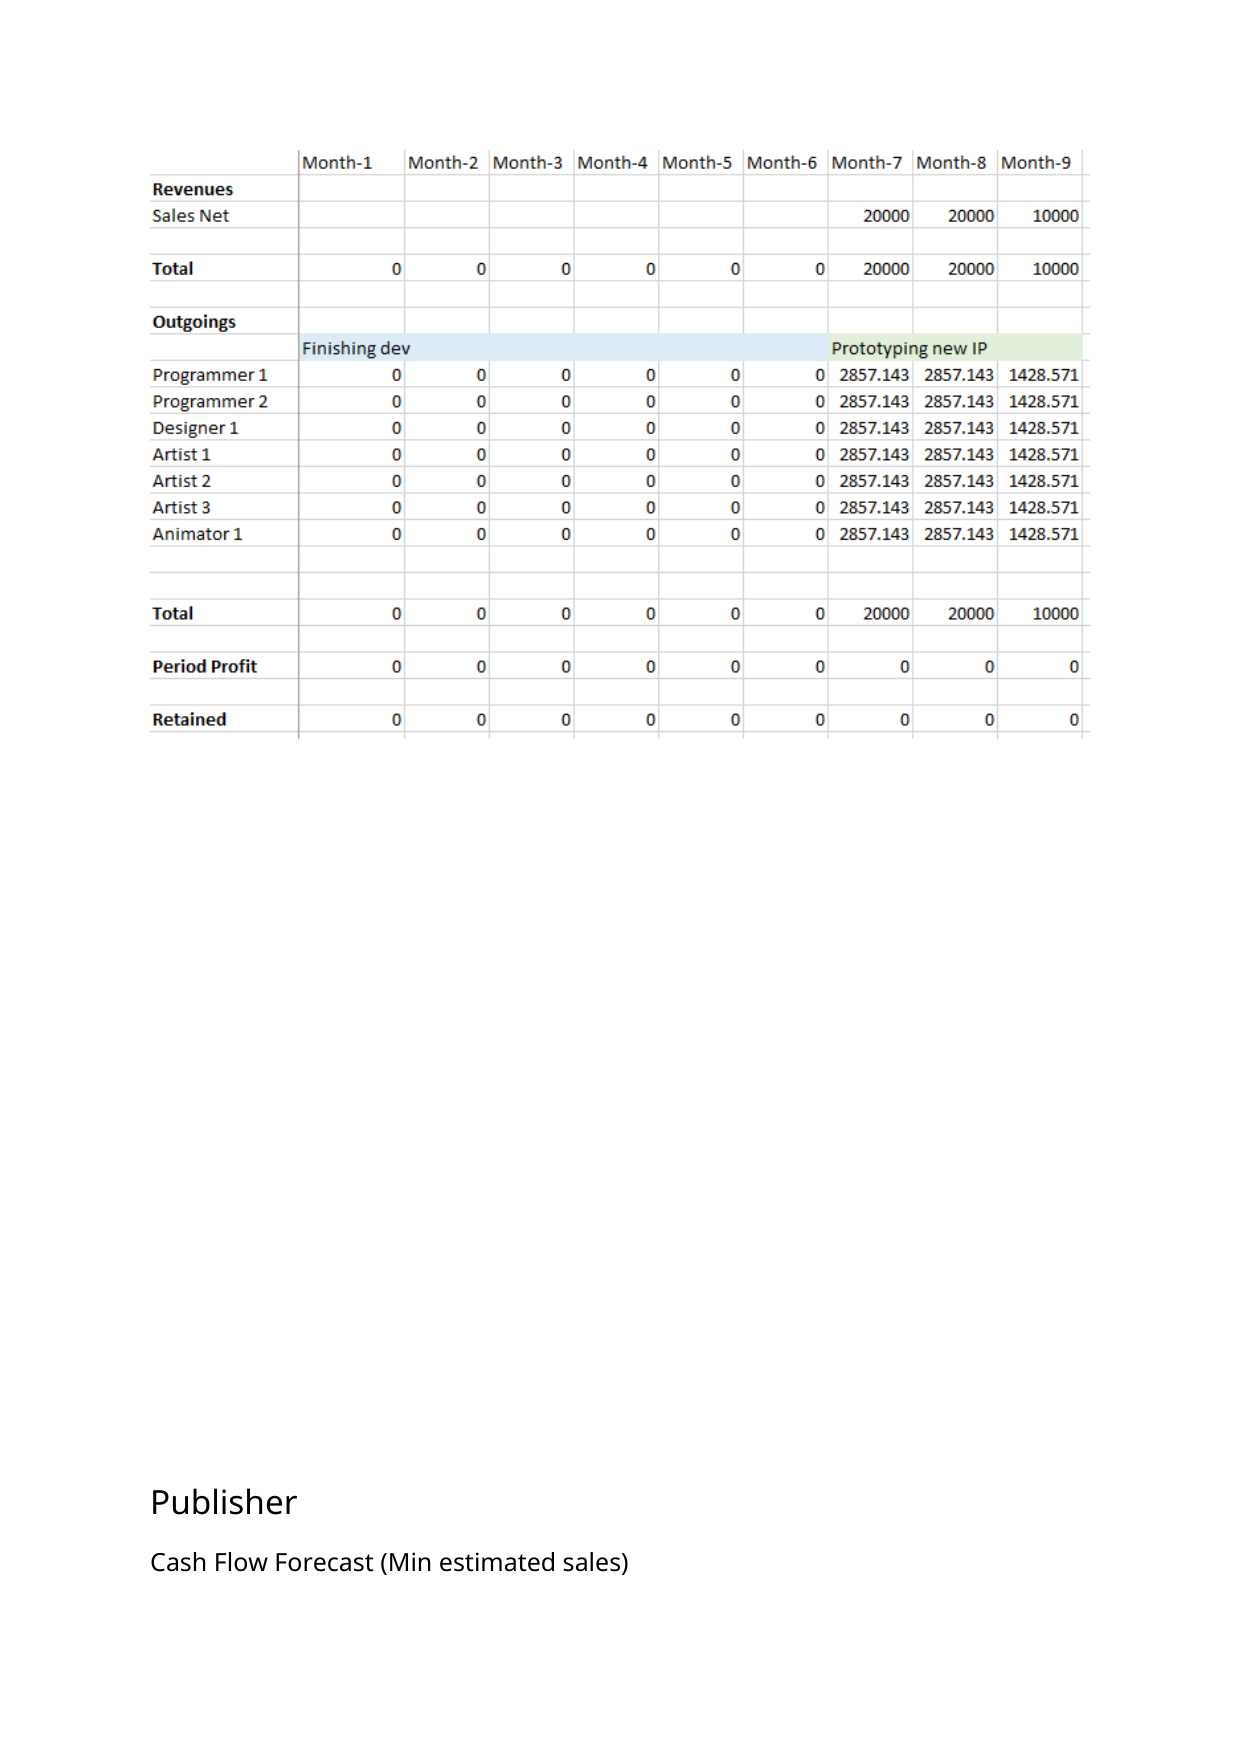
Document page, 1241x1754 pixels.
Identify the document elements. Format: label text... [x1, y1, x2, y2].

text Cash Flow Forecast (Min estimated sales) [150, 1545, 1090, 1579]
picture [150, 150, 1091, 739]
text Publisher [150, 1479, 1090, 1524]
